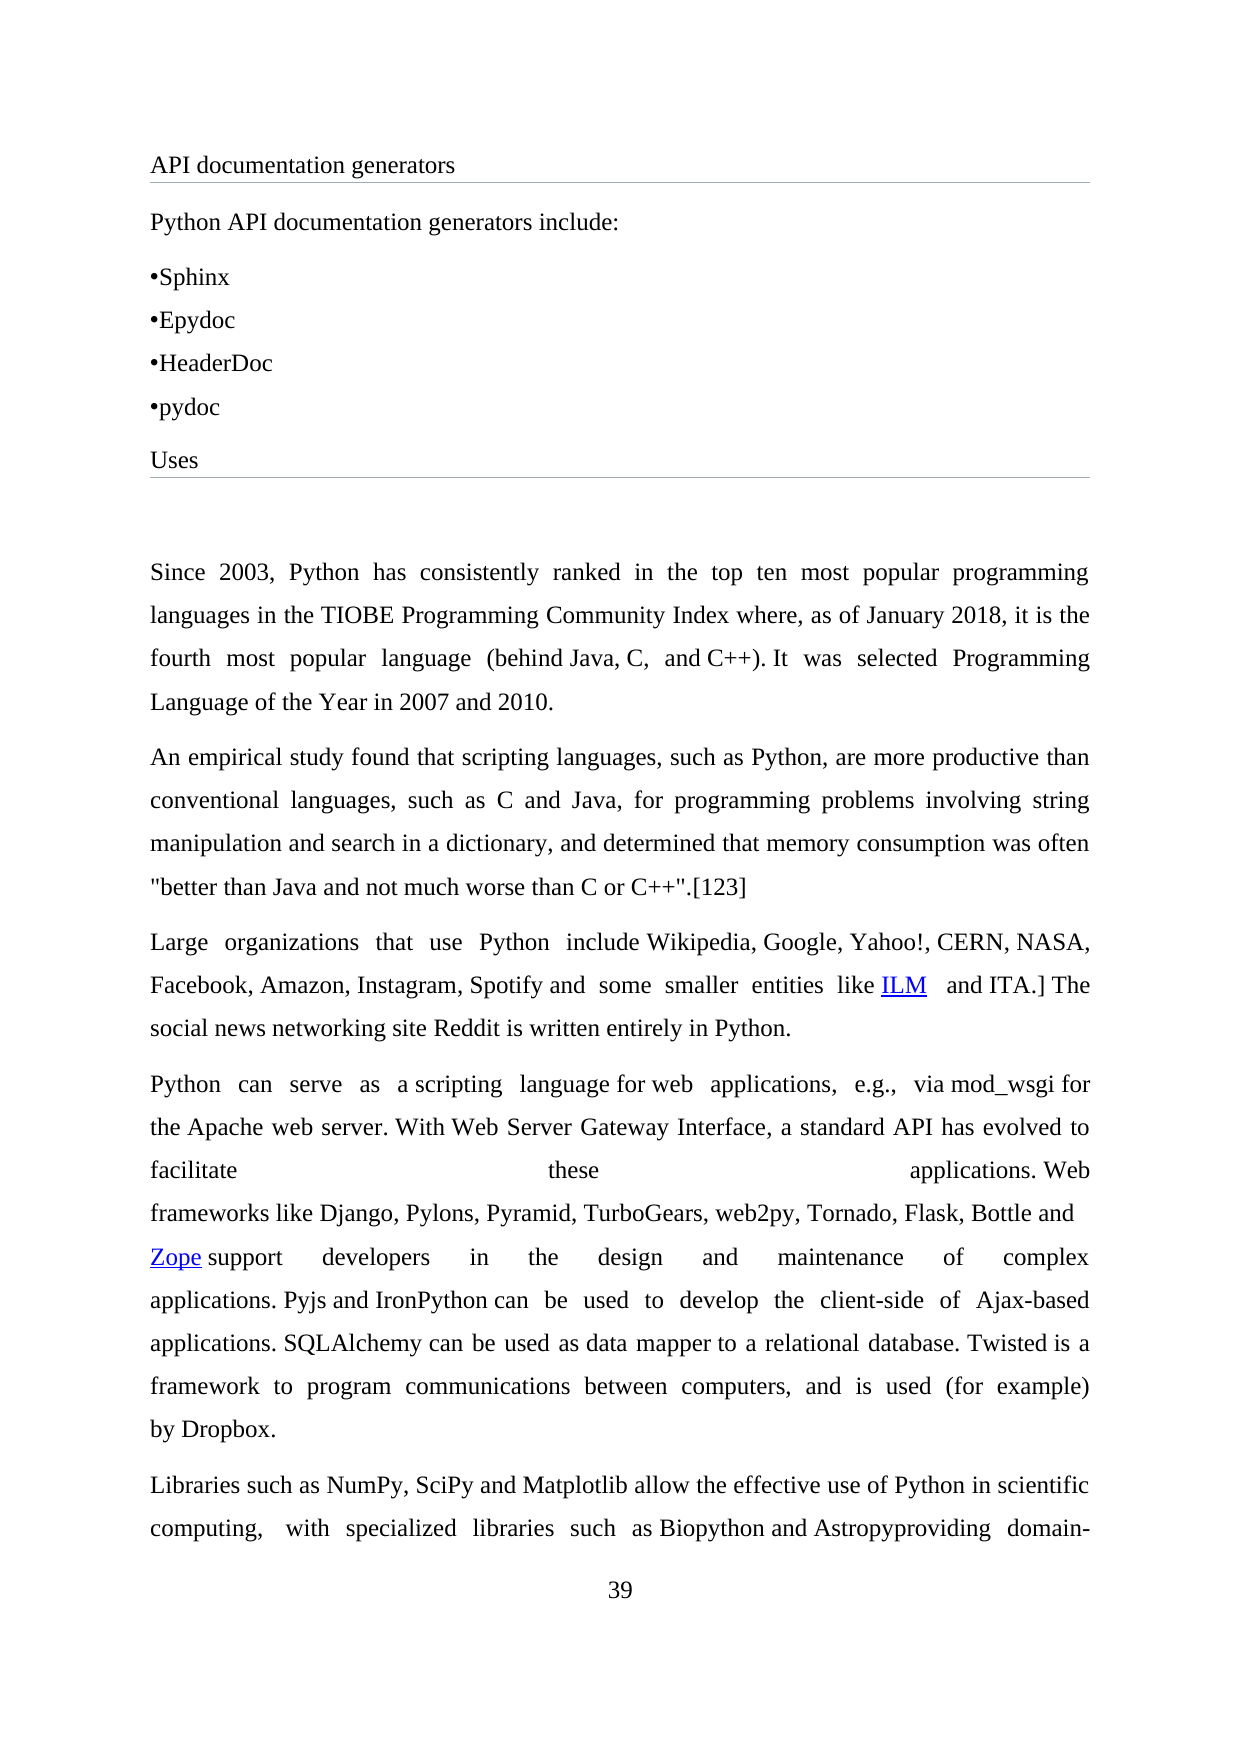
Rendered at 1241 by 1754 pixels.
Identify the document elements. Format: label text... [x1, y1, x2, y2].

text Large organizations that use Python include Wikipedia, Google, Yahoo!, CERN, NASA, Facebook, Amazon, Instagram, Spotify and some smaller entities like ILM and ITA.] The social news networking site Reddit is written entirely in Python. [150, 927, 1090, 1042]
text Since 2003, Python has consistently ranked in the top ten most popular programming languages in the TIOBE Programming Community Index where, as of January 2018, it is the fourth most popular language (behind Java, C, and C++). It was selected Programming Language of the Year in 2007 and 2010. [150, 557, 1090, 715]
list Sphinx [150, 262, 1090, 291]
list Epydoc [150, 305, 1090, 334]
list HeaderDoc [150, 348, 1090, 377]
text Libraries such as NumPy, SciPy and Matplotlib allow the effective use of Python in scientific computing, with specialized libraries such as Biopython and Astropyproviding domain- [150, 1470, 1090, 1542]
text Python can serve as a scripting language for web applications, e.g., via mod_wsgi for the Apache web server. With Web Server Gateway Interface, a standard API has evolved to facilitate these applications. Web frameworks like Django, Pylons, Pyramid, TurboGears, web2py, Tornado, Flask, Bottle and Zope support developers in the design and maintenance of complex applications. Pyjs and IronPython can be used to develop the client-side of Ajax-based applications. SQLAlchemy can be used as data mapper to a relational database. Twisted is a framework to program communications between computers, and is used (for example) by Dropbox. [150, 1069, 1090, 1443]
subtitle Uses [150, 445, 1090, 477]
subtitle API documentation generators [150, 150, 1090, 182]
list pydoc [150, 392, 1090, 420]
text Python API documentation generators include: [150, 207, 1090, 235]
text An empirical study found that scripting languages, such as Python, are more productive than conventional languages, such as C and Java, for programming problems involving string manipulation and search in a dictionary, and determined that memory consumption was often "better than Java and not much worse than C or C++".[123] [150, 742, 1090, 900]
